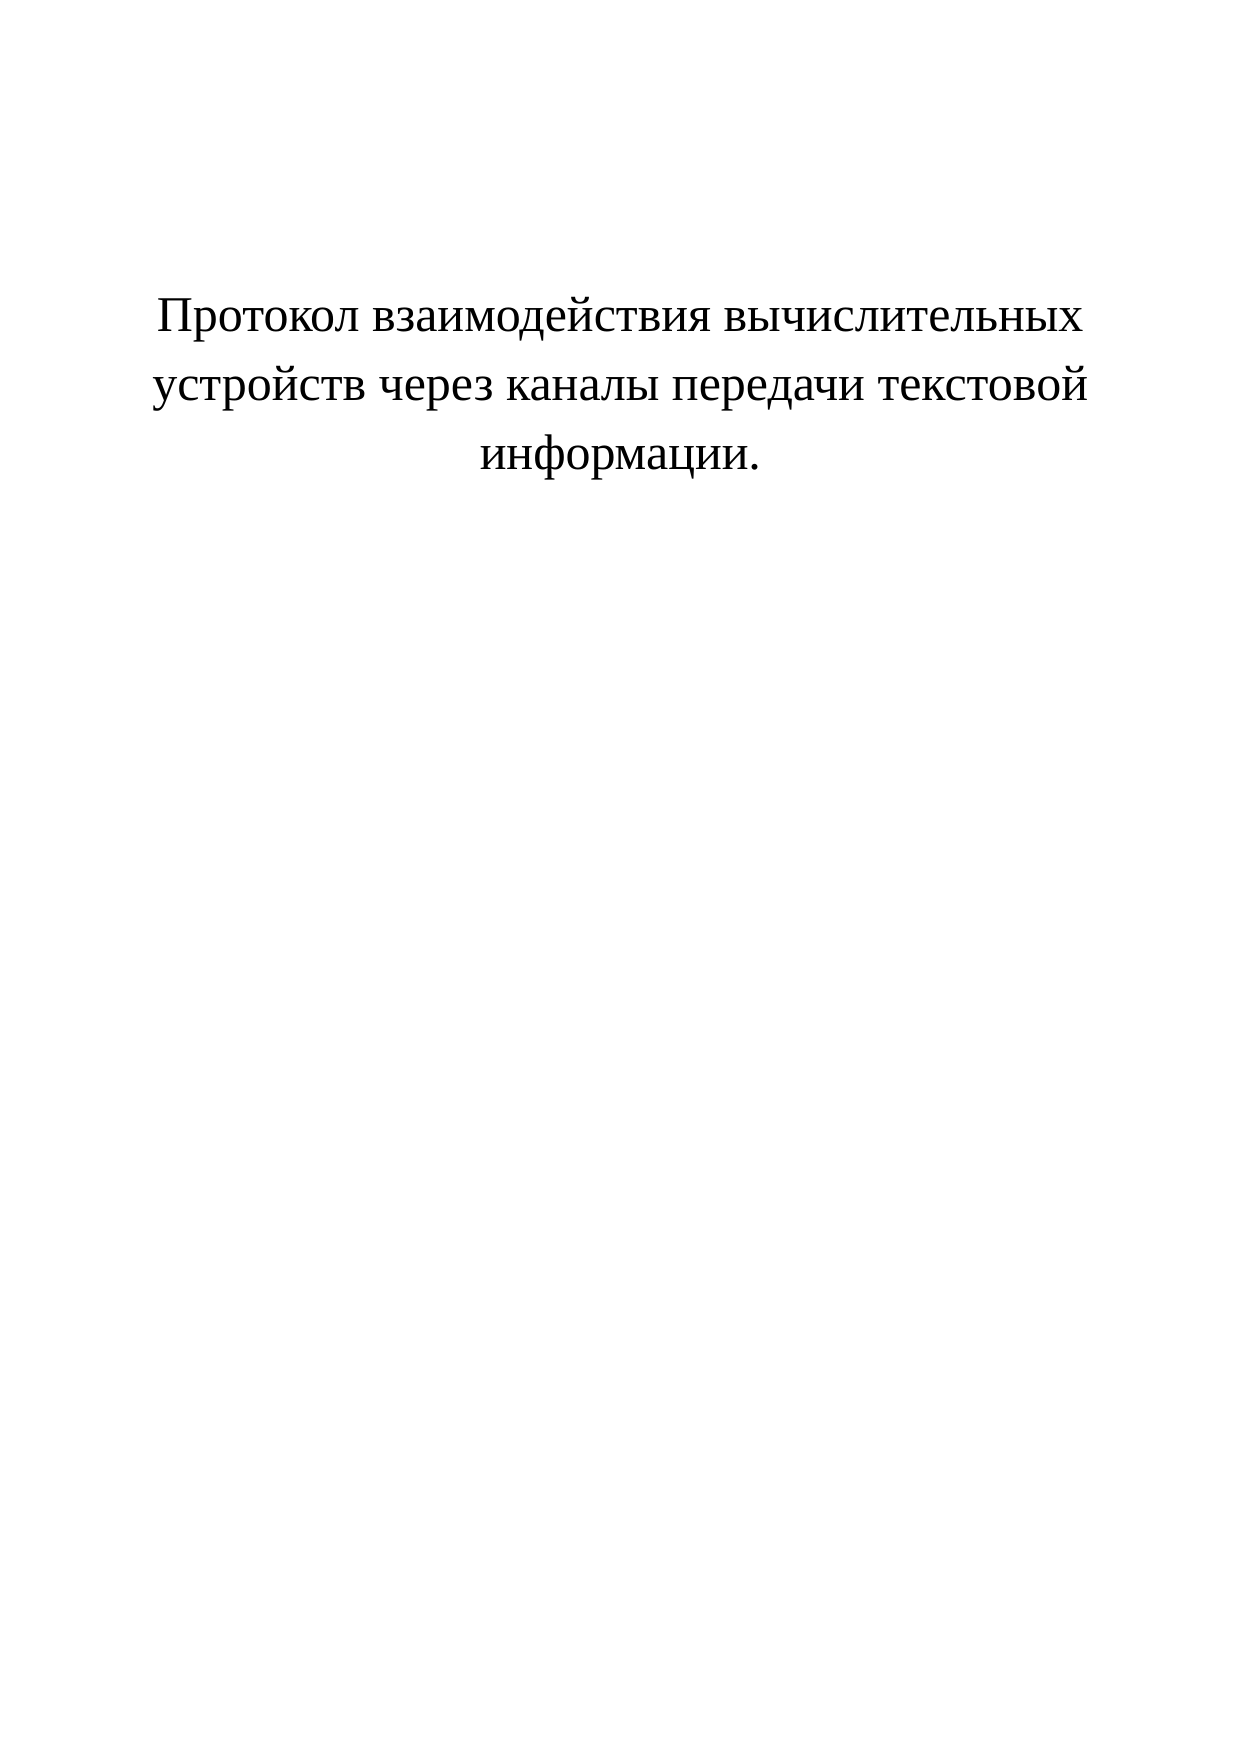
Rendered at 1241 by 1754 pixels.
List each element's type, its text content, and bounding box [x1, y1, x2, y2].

text Протокол взаимодействия вычислительных устройств через каналы передачи текстовой информации. [118, 285, 1122, 481]
